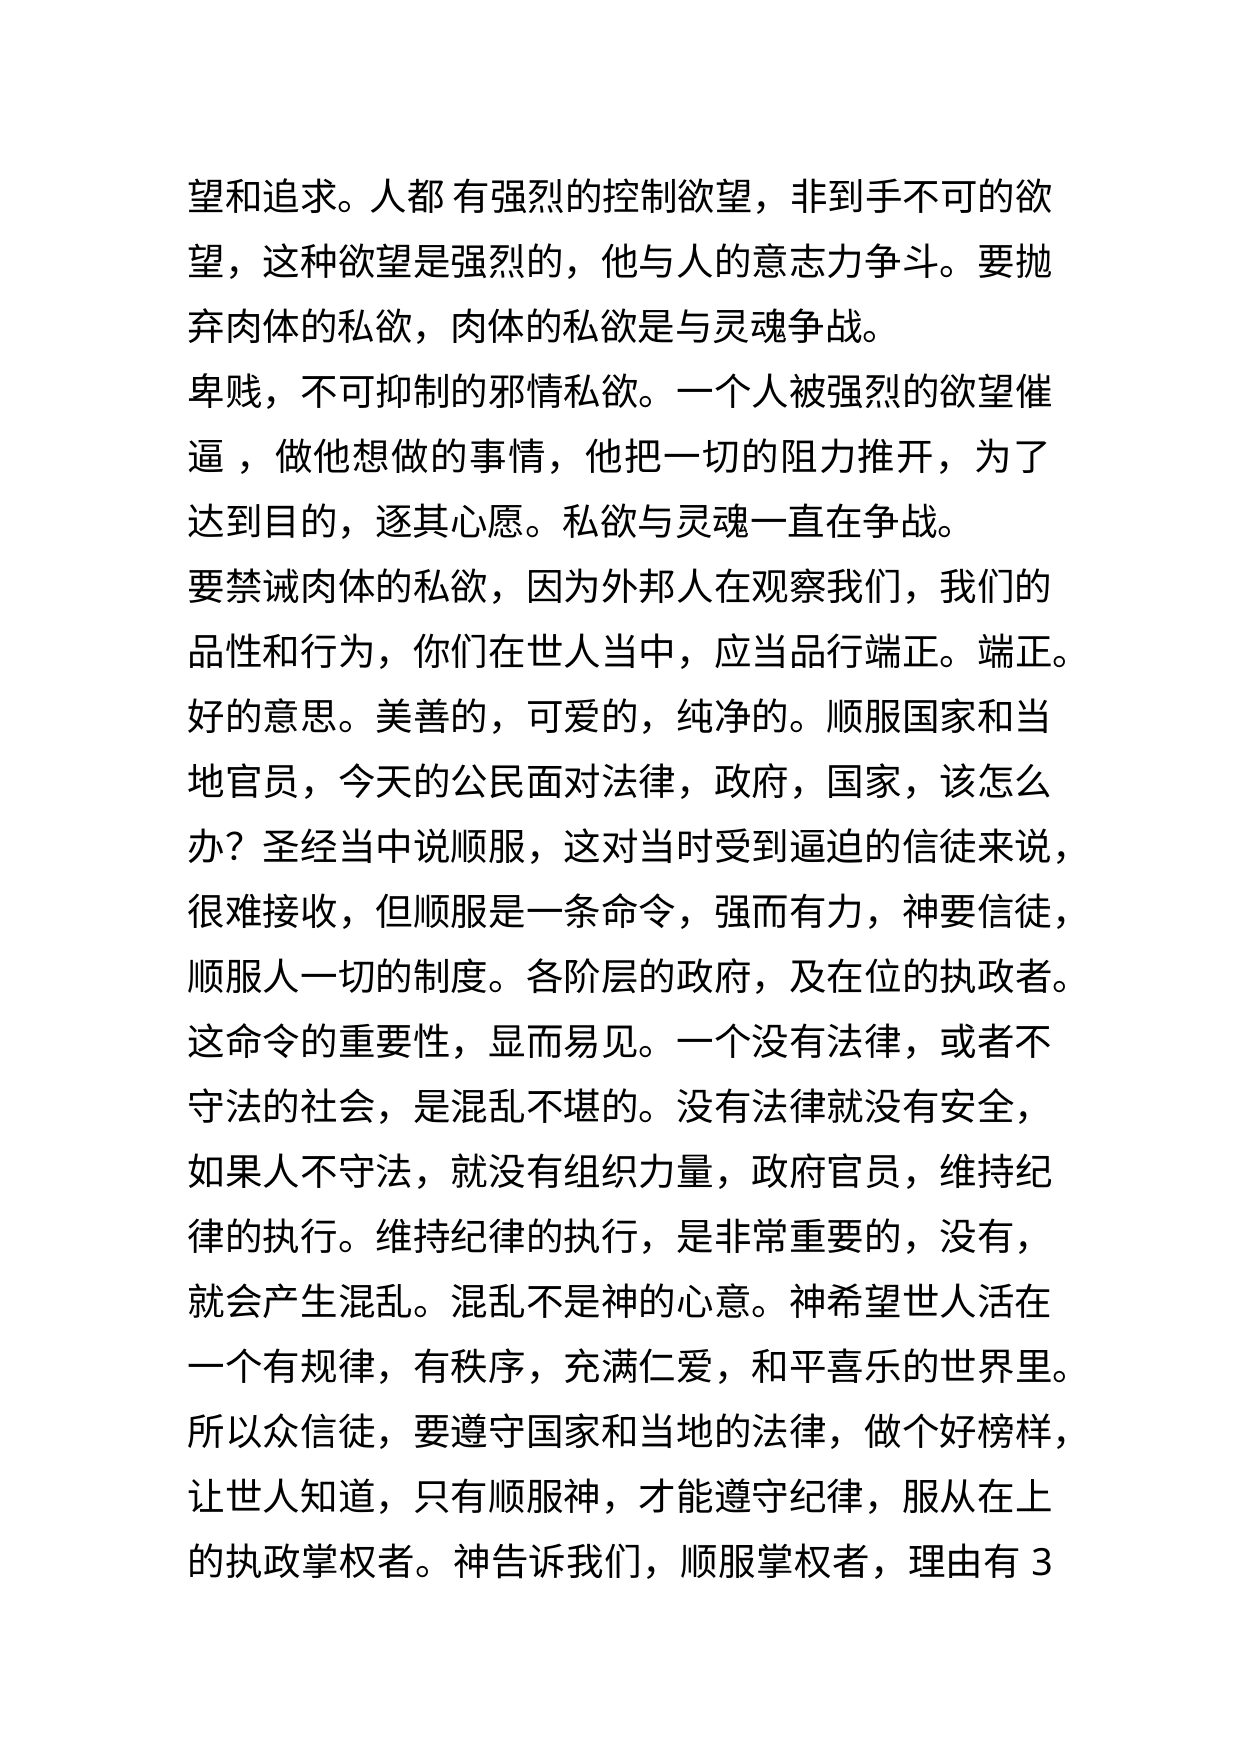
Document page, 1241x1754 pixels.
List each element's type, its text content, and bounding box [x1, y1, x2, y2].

text 卑贱，不可抑制的邪情私欲。一个人被强烈的欲望催逼 ，做他想做的事情，他把一切的阻力推开，为了达到目的，逐其心愿。私欲与灵魂一直在争战。 [187, 357, 1053, 552]
text 望和追求。人都 有强烈的控制欲望，非到手不可的欲望，这种欲望是强烈的，他与人的意志力争斗。要抛弃肉体的私欲，肉体的私欲是与灵魂争战。 [187, 162, 1053, 357]
text 要禁诫肉体的私欲，因为外邦人在观察我们，我们的品性和行为，你们在世人当中，应当品行端正。端正。好的意思。美善的，可爱的，纯净的。顺服国家和当地官员，今天的公民面对法律，政府，国家，该怎么办？圣经当中说顺服，这对当时受到逼迫的信徒来说，很难接收，但顺服是一条命令，强而有力，神要信徒，顺服人一切的制度。各阶层的政府，及在位的执政者。这命令的重要性，显而易见。一个没有法律，或者不守法的社会，是混乱不堪的。没有法律就没有安全，如果人不守法，就没有组织力量，政府官员，维持纪律的执行。维持纪律的执行，是非常重要的，没有，就会产生混乱。混乱不是神的心意。神希望世人活在一个有规律，有秩序，充满仁爱，和平喜乐的世界里。所以众信徒，要遵守国家和当地的法律，做个好榜样，让世人知道，只有顺服神，才能遵守纪律，服从在上的执政掌权者。神告诉我们，顺服掌权者，理由有3个：执政者是神所派的。政府的存在，权柄，地位，官职，均是神授命的。神让政府，家教，教会，三个体制存在，是为了让人与人，人与神的关系，各有准则。设立父母的目的，是使家庭成员，同甘共苦。父母的权柄，是在家庭的范围。教会和信徒，在一起分享神的爱。政府使公民，彼此和睦共存。这三个体制及权柄，是神授命的。当各尽其职。在这三者中，有忠心耿耿的，卓越不凡的领袖。也有不顺服神，工作低劣的领袖。然后要谨记：政府即是神所命定的。掌权者需要向神交待。向神负责。罗马书13：1节。 [187, 552, 1053, 1592]
